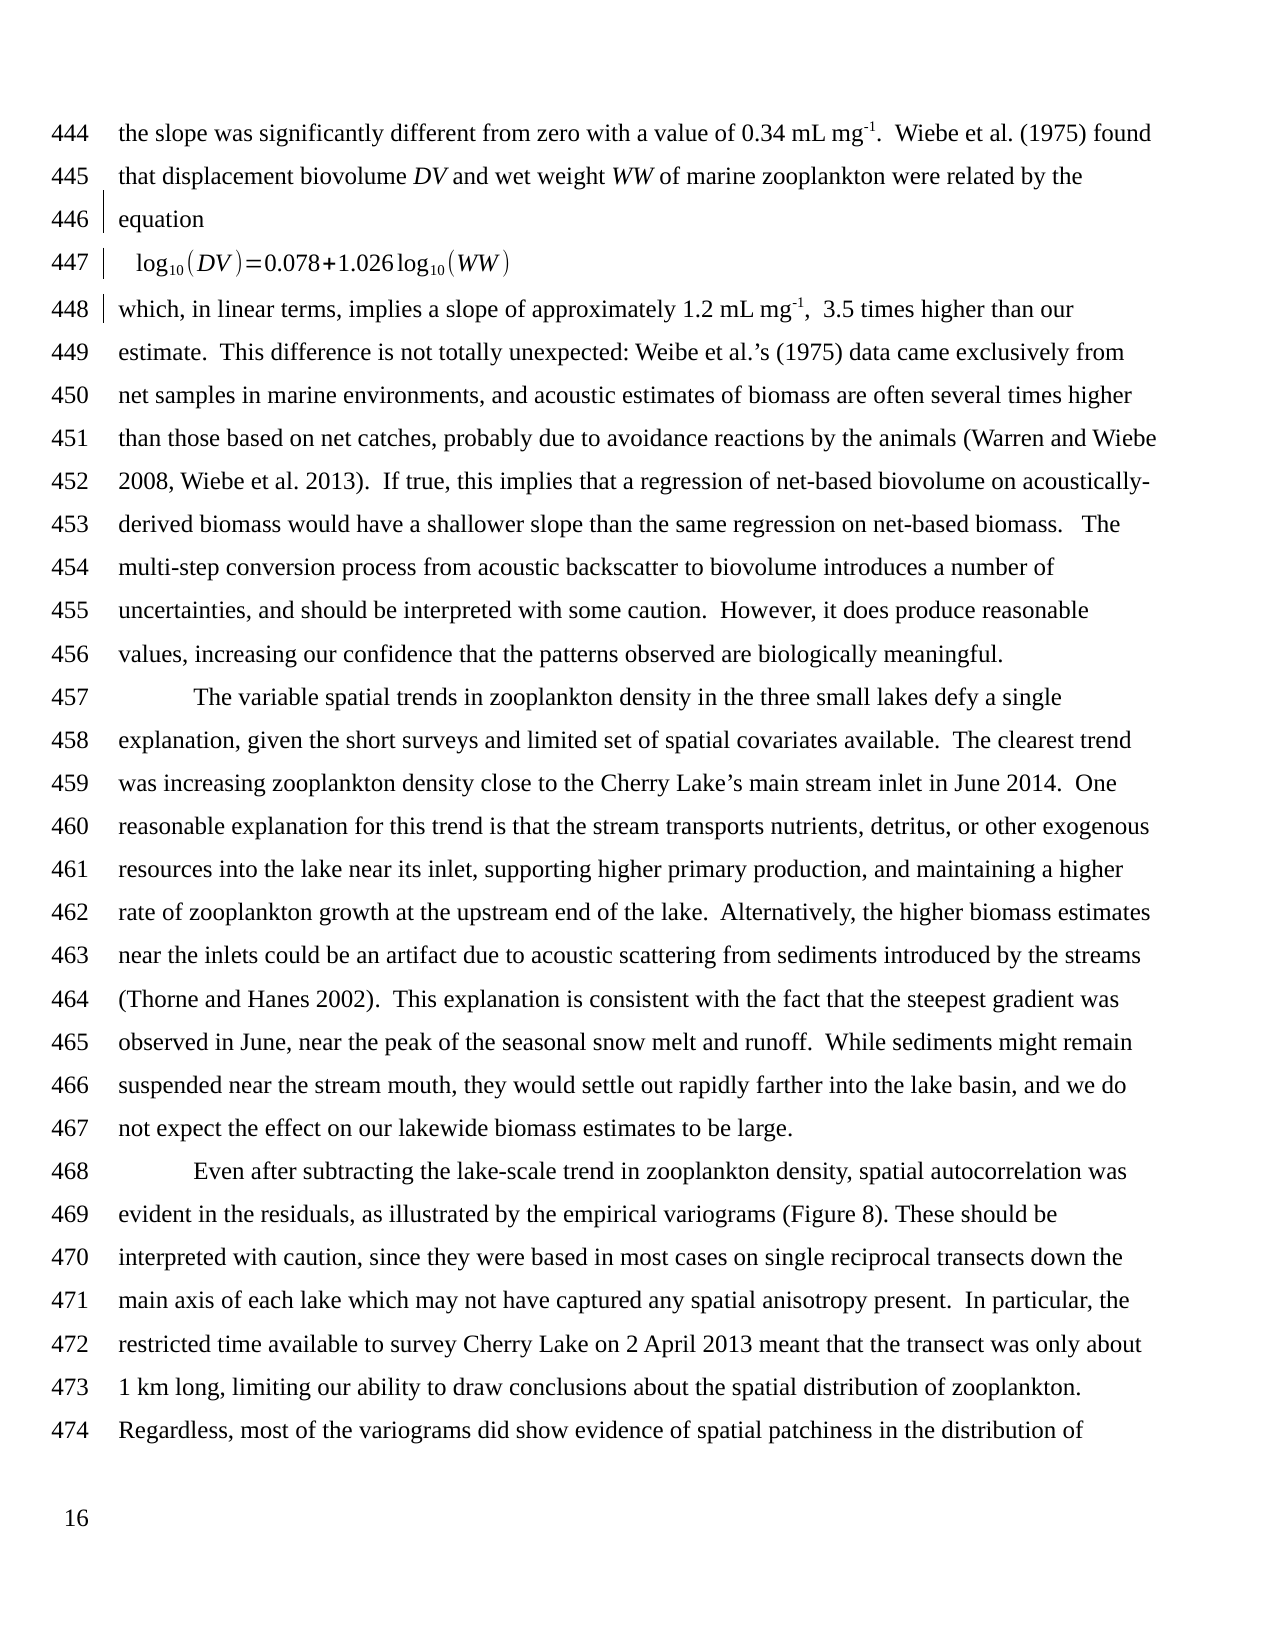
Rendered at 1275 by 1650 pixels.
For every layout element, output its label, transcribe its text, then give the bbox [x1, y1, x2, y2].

text The variable spatial trends in zooplankton density in the three small lakes defy a single explanation, given the short surveys and limited set of spatial covariates available. The clearest trend was increasing zooplankton density close to the Cherry Lake’s main stream inlet in June 2014. One reasonable explanation for this trend is that the stream transports nutrients, detritus, or other exogenous resources into the lake near its inlet, supporting higher primary production, and maintaining a higher rate of zooplankton growth at the upstream end of the lake. Alternatively, the higher biomass estimates near the inlets could be an artifact due to acoustic scattering from sediments introduced by the streams (Thorne and Hanes 2002)⁠. This explanation is consistent with the fact that the steepest gradient was observed in June, near the peak of the seasonal snow melt and runoff. While sediments might remain suspended near the stream mouth, they would settle out rapidly farther into the lake basin, and we do not expect the effect on our lakewide biomass estimates to be large. [118, 682, 1157, 1142]
text the slope was significantly different from zero with a value of 0.34 mL mg-1. Wiebe et al. (1975)⁠ found that displacement biovolume DV and wet weight WW of marine zooplankton were related by the equation [118, 118, 1157, 233]
text Even after subtracting the lake-scale trend in zooplankton density, spatial autocorrelation was evident in the residuals, as illustrated by the empirical variograms (Figure 8). These should be interpreted with caution, since they were based in most cases on single reciprocal transects down the main axis of each lake which may not have captured any spatial anisotropy present. In particular, the restricted time available to survey Cherry Lake on 2 April 2013 meant that the transect was only about 1 km long, limiting our ability to draw conclusions about the spatial distribution of zooplankton. Regardless, most of the variograms did show evidence of spatial patchiness in the distribution of [118, 1156, 1157, 1444]
text which, in linear terms, implies a slope of approximately 1.2 mL mg-1, 3.5 times higher than our estimate. This difference is not totally unexpected: Weibe et al.’s (1975) data came exclusively from net samples in marine environments, and acoustic estimates of biomass are often several times higher than those based on net catches, probably due to avoidance reactions by the animals (Warren and Wiebe 2008, Wiebe et al. 2013)⁠. If true, this implies that a regression of net-based biovolume on acoustically-derived biomass would have a shallower slope than the same regression on net-based biomass. The multi-step conversion process from acoustic backscatter to biovolume introduces a number of uncertainties, and should be interpreted with some caution. However, it does produce reasonable values, increasing our confidence that the patterns observed are biologically meaningful. [118, 294, 1157, 667]
